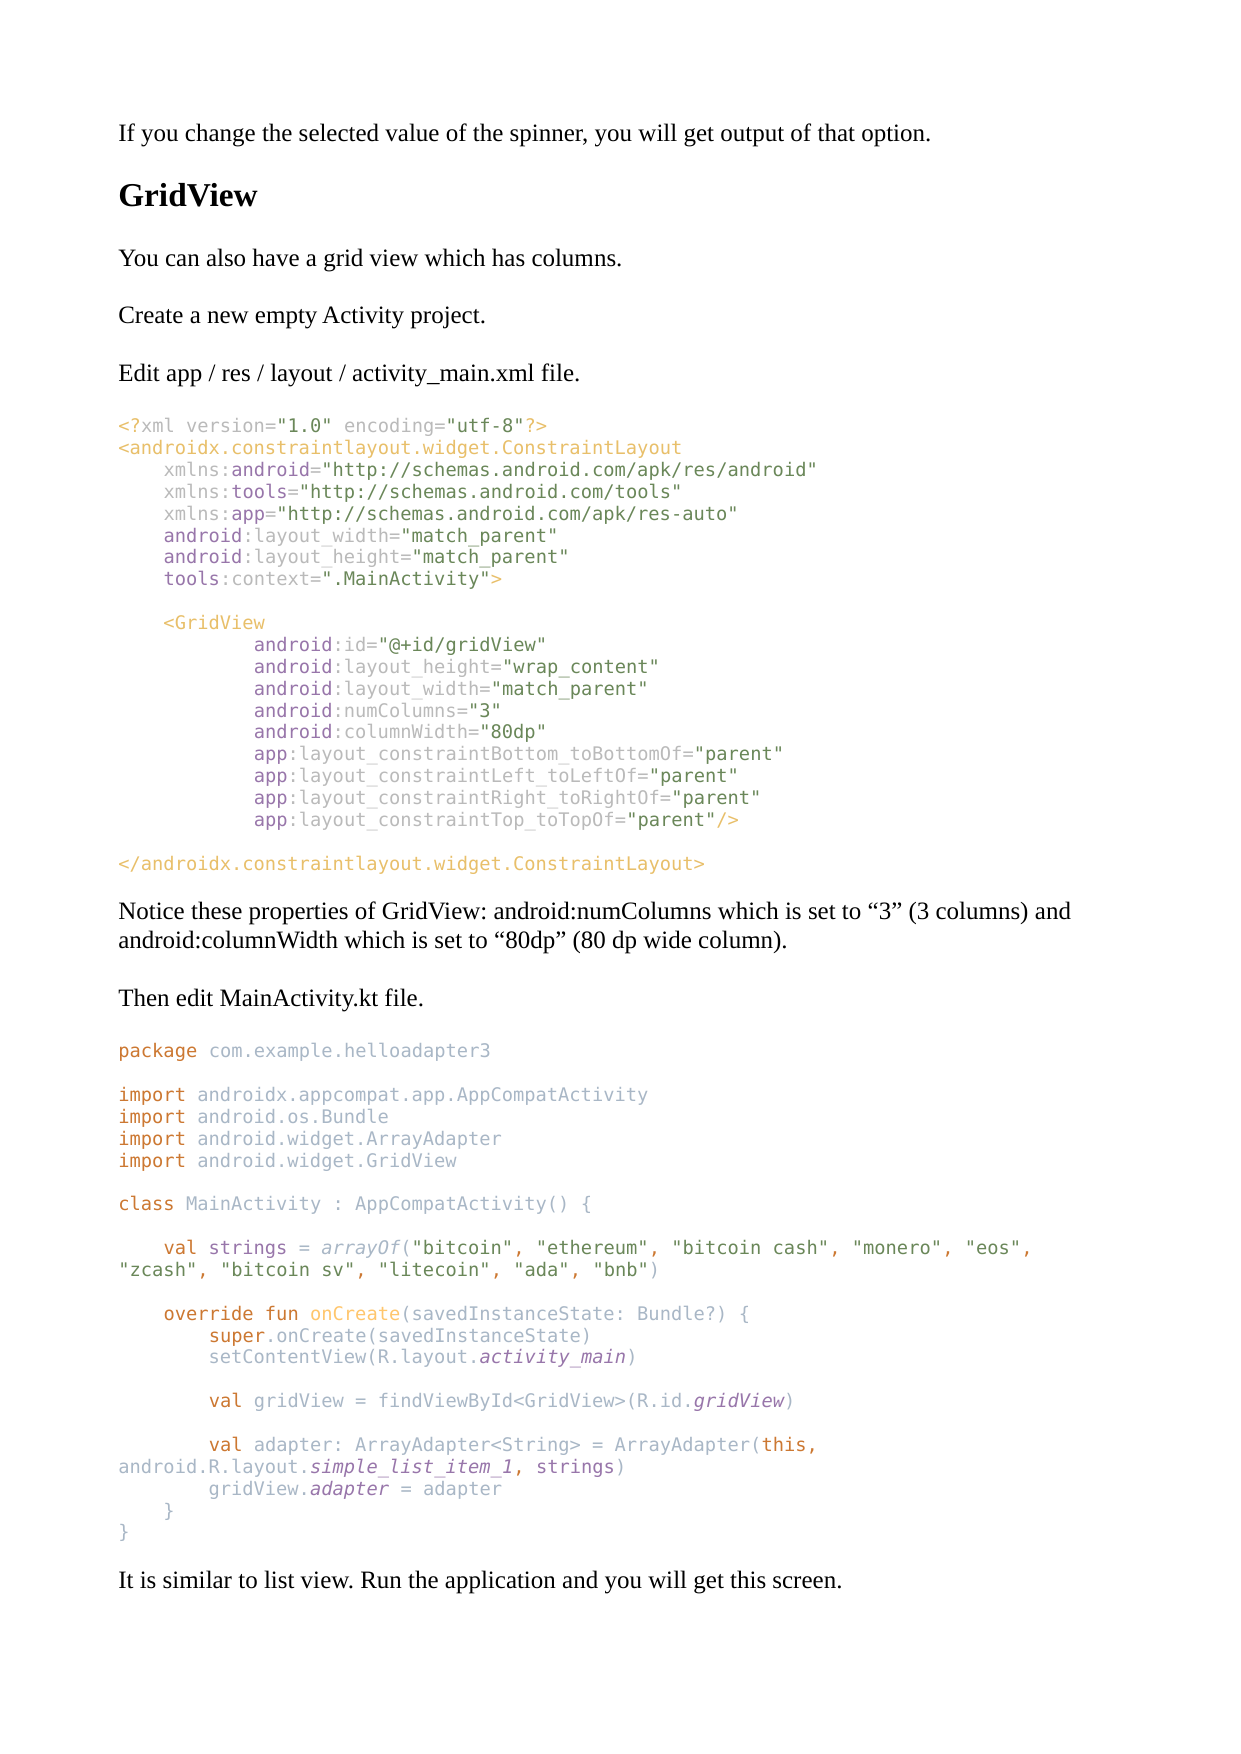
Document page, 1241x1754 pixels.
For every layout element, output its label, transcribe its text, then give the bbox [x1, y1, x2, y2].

text package com.example.helloadapter3 import androidx.appcompat.app.AppCompatActivity import android.os.Bundle import android.widget.ArrayAdapter import android.widget.GridView class MainActivity : AppCompatActivity() { val strings = arrayOf("bitcoin", "ethereum", "bitcoin cash", "monero", "eos", "zcash", "bitcoin sv", "litecoin", "ada", "bnb") override fun onCreate(savedInstanceState: Bundle?) { super.onCreate(savedInstanceState) setContentView(R.layout.activity_main) val gridView = findViewById<GridView>(R.id.gridView) val adapter: ArrayAdapter<String> = ArrayAdapter(this, android.R.layout.simple_list_item_1, strings) gridView.adapter = adapter } } [118, 1040, 1122, 1543]
text If you change the selected value of the spinner, you will get output of that option. [118, 118, 1122, 147]
text Edit app / res / layout / activity_main.xml file. [118, 358, 1122, 386]
text Notice these properties of GridView: android:numColumns which is set to “3” (3 columns) and android:columnWidth which is set to “80dp” (80 dp wide column). [118, 896, 1122, 954]
text Create a new empty Activity project. [118, 300, 1122, 329]
text GridView [118, 176, 1122, 214]
text You can also have a grid view which has columns. [118, 243, 1122, 271]
text It is similar to list view. Run the application and you will get this screen. [118, 1565, 1122, 1594]
text Then edit MainActivity.kt file. [118, 983, 1122, 1011]
text <?xml version="1.0" encoding="utf-8"?> <androidx.constraintlayout.widget.ConstraintLayout xmlns:android="http://schemas.android.com/apk/res/android" xmlns:tools="http://schemas.android.com/tools" xmlns:app="http://schemas.android.com/apk/res-auto" android:layout_width="match_parent" android:layout_height="match_parent" tools:context=".MainActivity"> <GridView android:id="@+id/gridView" android:layout_height="wrap_content" android:layout_width="match_parent" android:numColumns="3" android:columnWidth="80dp" app:layout_constraintBottom_toBottomOf="parent" app:layout_constraintLeft_toLeftOf="parent" app:layout_constraintRight_toRightOf="parent" app:layout_constraintTop_toTopOf="parent"/> </androidx.constraintlayout.widget.ConstraintLayout> [118, 415, 1122, 874]
